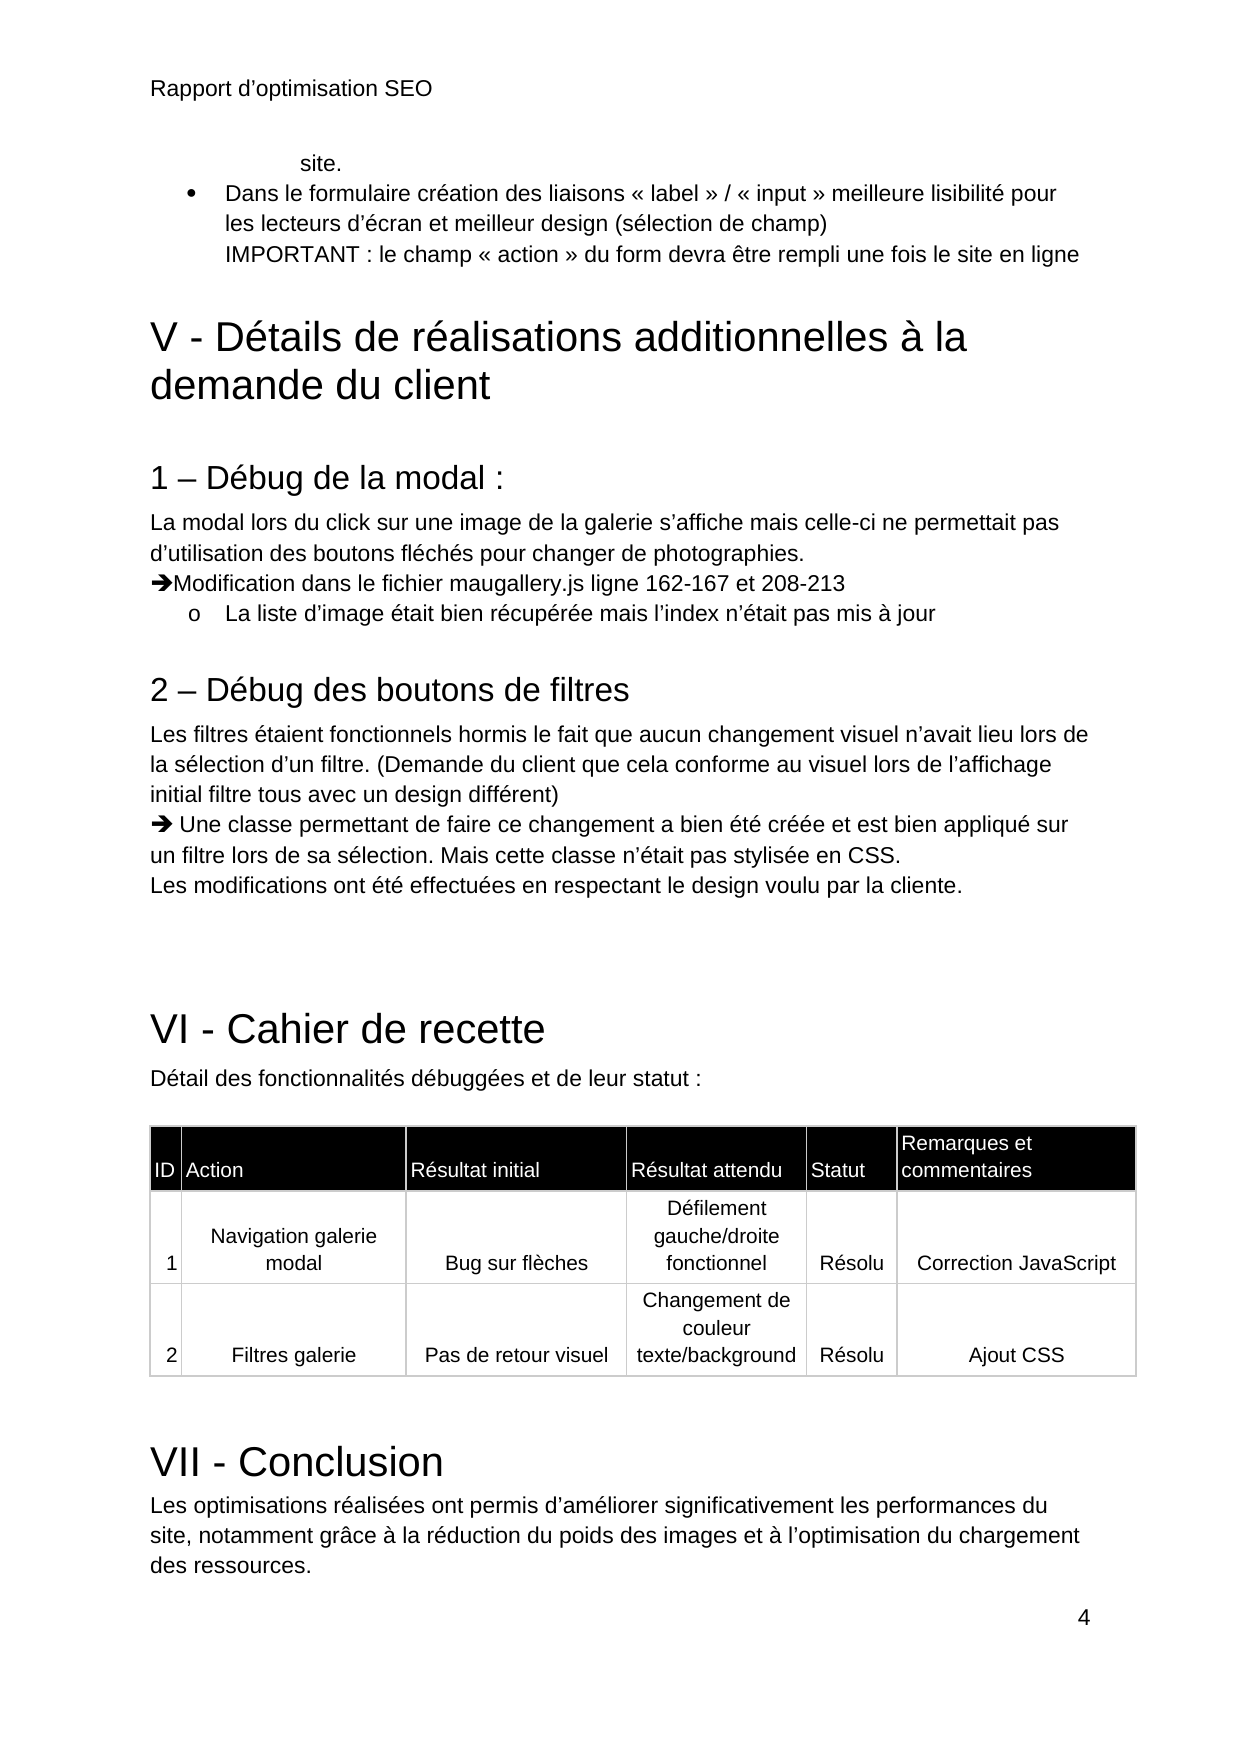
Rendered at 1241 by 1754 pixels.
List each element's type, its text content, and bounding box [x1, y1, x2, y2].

table_header Statut [807, 1127, 896, 1190]
table_header Résultat initial [407, 1127, 626, 1190]
text VII - Conclusion [150, 1437, 1090, 1485]
table_cell 2 [151, 1284, 181, 1375]
table_cell Ajout CSS [898, 1284, 1135, 1375]
list Dans le formulaire création des liaisons « label » / « input » meilleure lisibilité pour les lecteurs d’écran et meilleur design (sélection de champ) IMPORTANT : le champ « action » du form devra être rempli une fois le site en ligne [187, 180, 1090, 267]
table_cell Résolu [807, 1192, 896, 1283]
text Les filtres étaient fonctionnels hormis le fait que aucun changement visuel n’avait lieu lors de la sélection d’un filtre. (Demande du client que cela conforme au visuel lors de l’affichage initial filtre tous avec un design différent) [150, 721, 1090, 808]
subtitle 2 – Débug des boutons de filtres [150, 670, 1090, 708]
table_cell Pas de retour visuel [407, 1284, 626, 1375]
table_header Remarques et commentaires [898, 1127, 1135, 1190]
text Détail des fonctionnalités débuggées et de leur statut : [150, 1064, 1090, 1091]
table_cell 1 [151, 1192, 181, 1283]
table_header ID [151, 1127, 181, 1190]
text  Une classe permettant de faire ce changement a bien été créée et est bien appliqué sur un filtre lors de sa sélection. Mais cette classe n’était pas stylisée en CSS. Les modifications ont été effectuées en respectant le design voulu par la cliente. [150, 811, 1090, 898]
table_cell Filtres galerie [182, 1284, 405, 1375]
table_cell Résolu [807, 1284, 896, 1375]
subtitle VI - Cahier de recette [150, 1004, 1090, 1052]
subtitle V - Détails de réalisations additionnelles à la demande du client [150, 312, 1090, 408]
table_cell Navigation galerie modal [182, 1192, 405, 1283]
text Les optimisations réalisées ont permis d’améliorer significativement les performances du site, notamment grâce à la réduction du poids des images et à l’optimisation du chargement des ressources. [150, 1492, 1090, 1579]
list site. [262, 150, 1090, 176]
subtitle 1 – Débug de la modal : [150, 458, 1090, 497]
table_header Action [182, 1127, 405, 1190]
table_header Résultat attendu [627, 1127, 806, 1190]
table_cell Changement de couleur texte/background [627, 1284, 806, 1375]
table_cell Bug sur flèches [407, 1192, 626, 1283]
list La liste d’image était bien récupérée mais l’index n’était pas mis à jour [187, 600, 1090, 628]
table_cell Correction JavaScript [898, 1192, 1135, 1283]
table_cell Défilement gauche/droite fonctionnel [627, 1192, 806, 1283]
text La modal lors du click sur une image de la galerie s’affiche mais celle-ci ne permettait pas d’utilisation des boutons fléchés pour changer de photographies. Modification dans le fichier maugallery.js ligne 162-167 et 208-213 [150, 509, 1090, 596]
